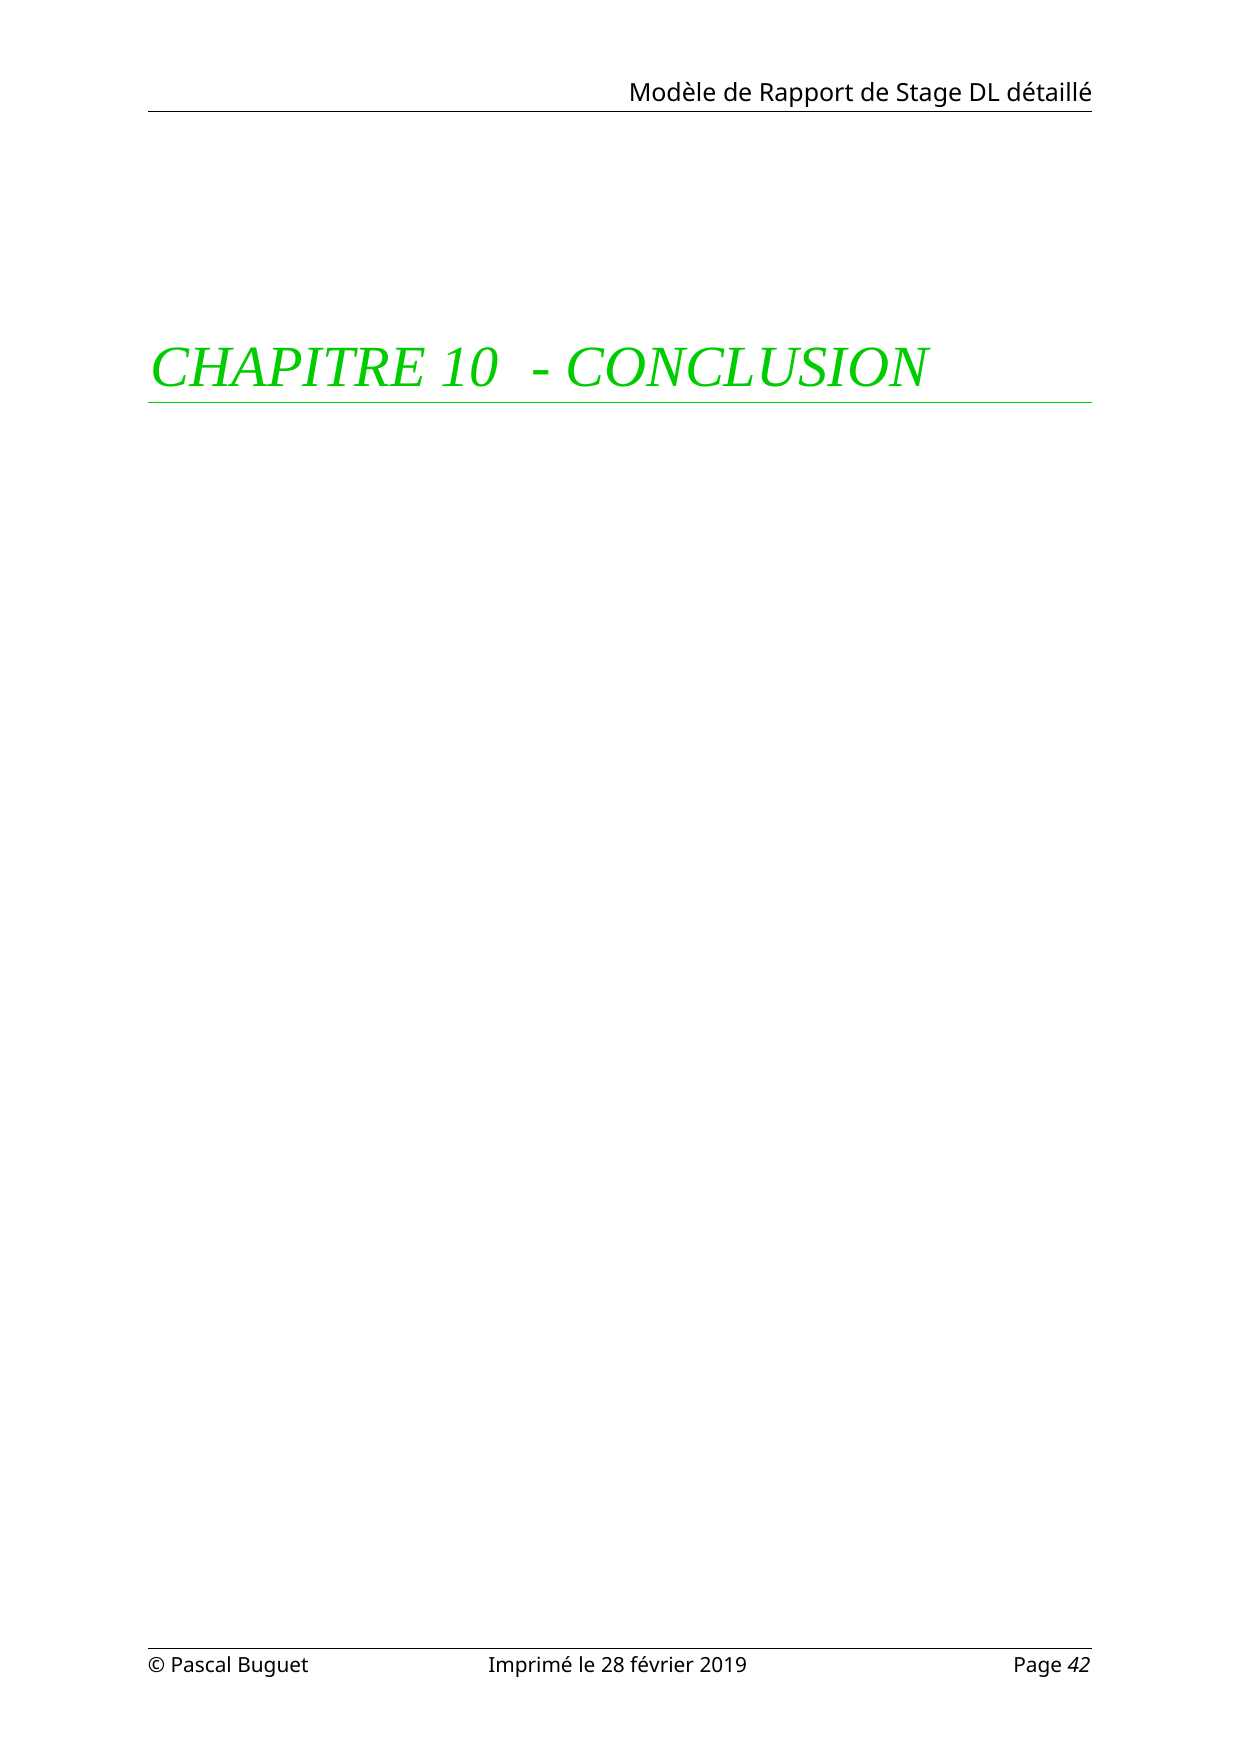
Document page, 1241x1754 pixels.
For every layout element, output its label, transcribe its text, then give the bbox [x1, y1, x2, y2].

subtitle - Conclusion [148, 329, 1092, 402]
